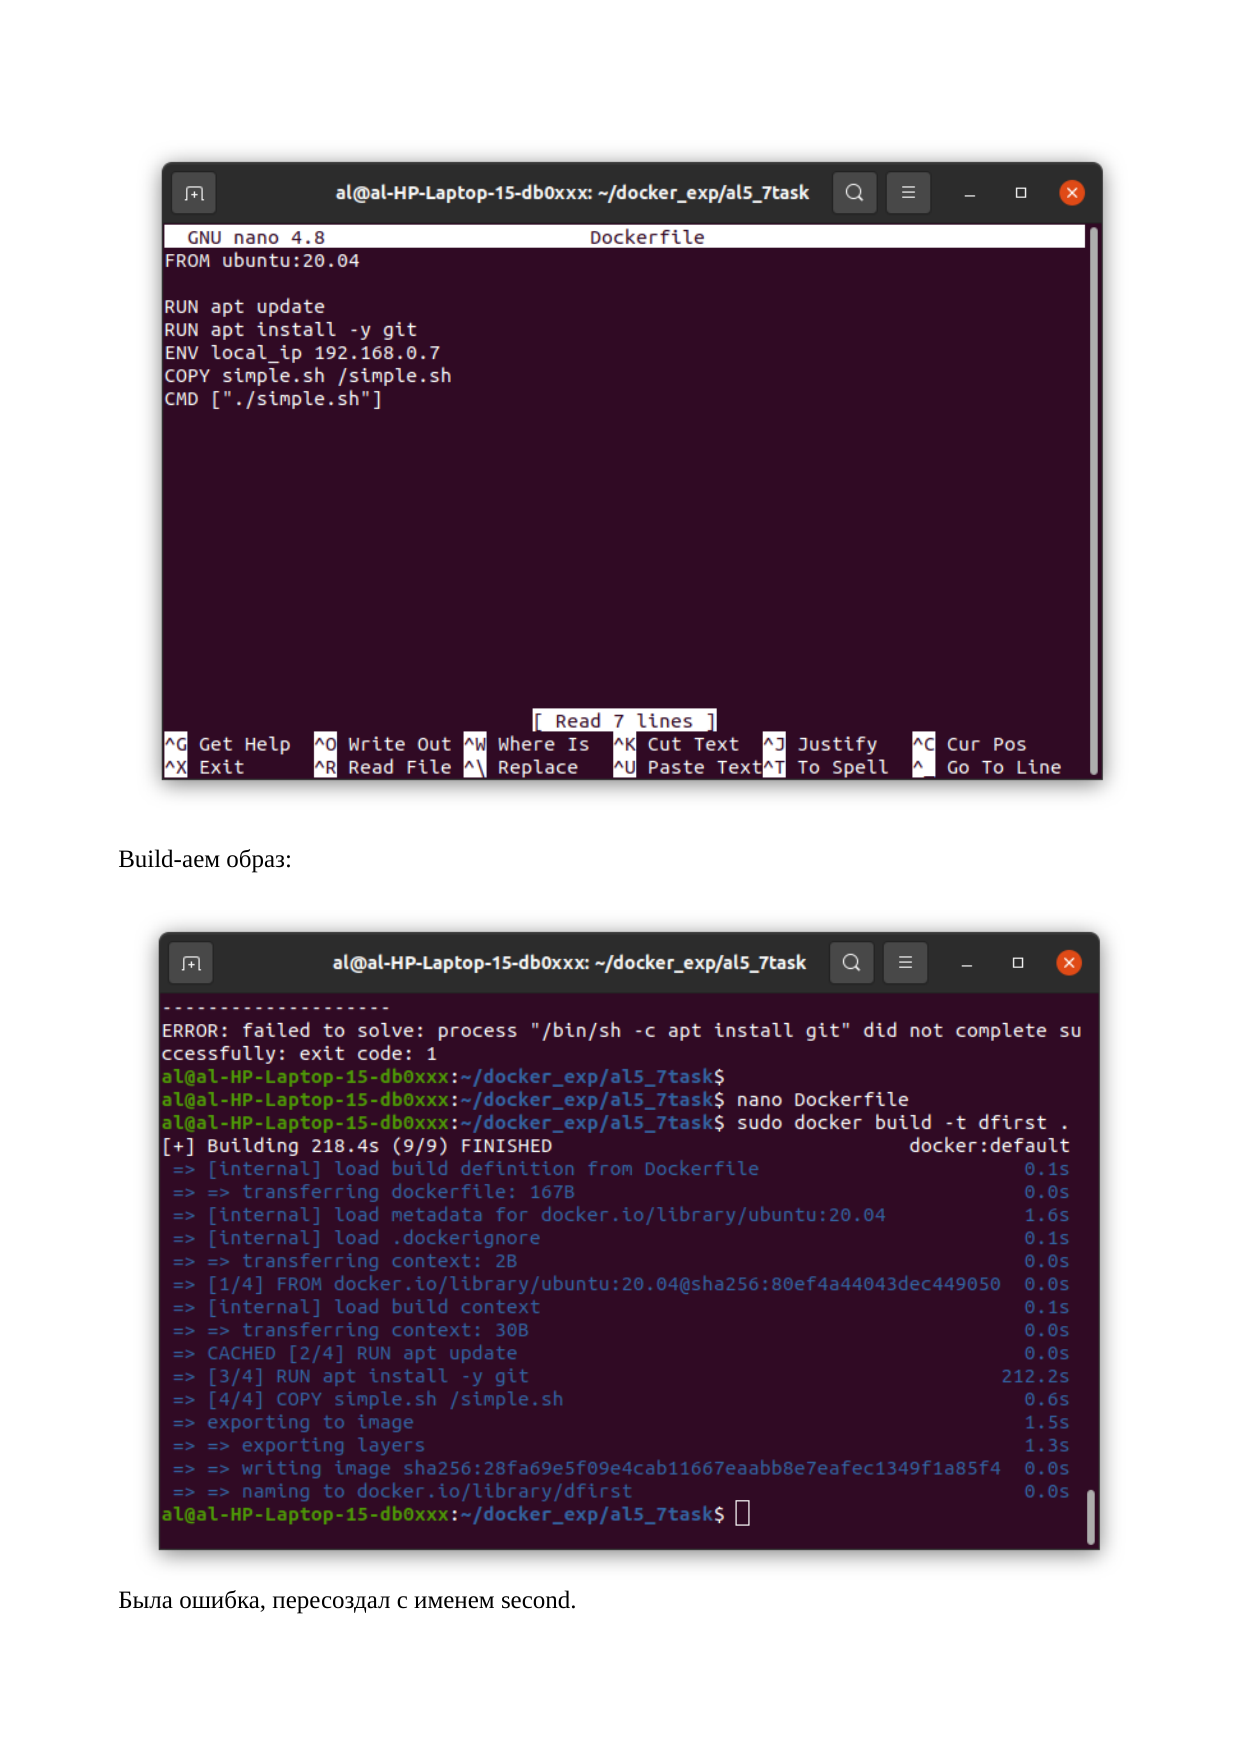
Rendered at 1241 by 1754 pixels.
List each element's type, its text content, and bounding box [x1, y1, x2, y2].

text Была ошибка, пересоздал с именем second. [118, 901, 1122, 1614]
picture [130, 134, 1135, 816]
picture [127, 904, 1132, 1586]
text Build-аем образ: [118, 844, 1122, 873]
